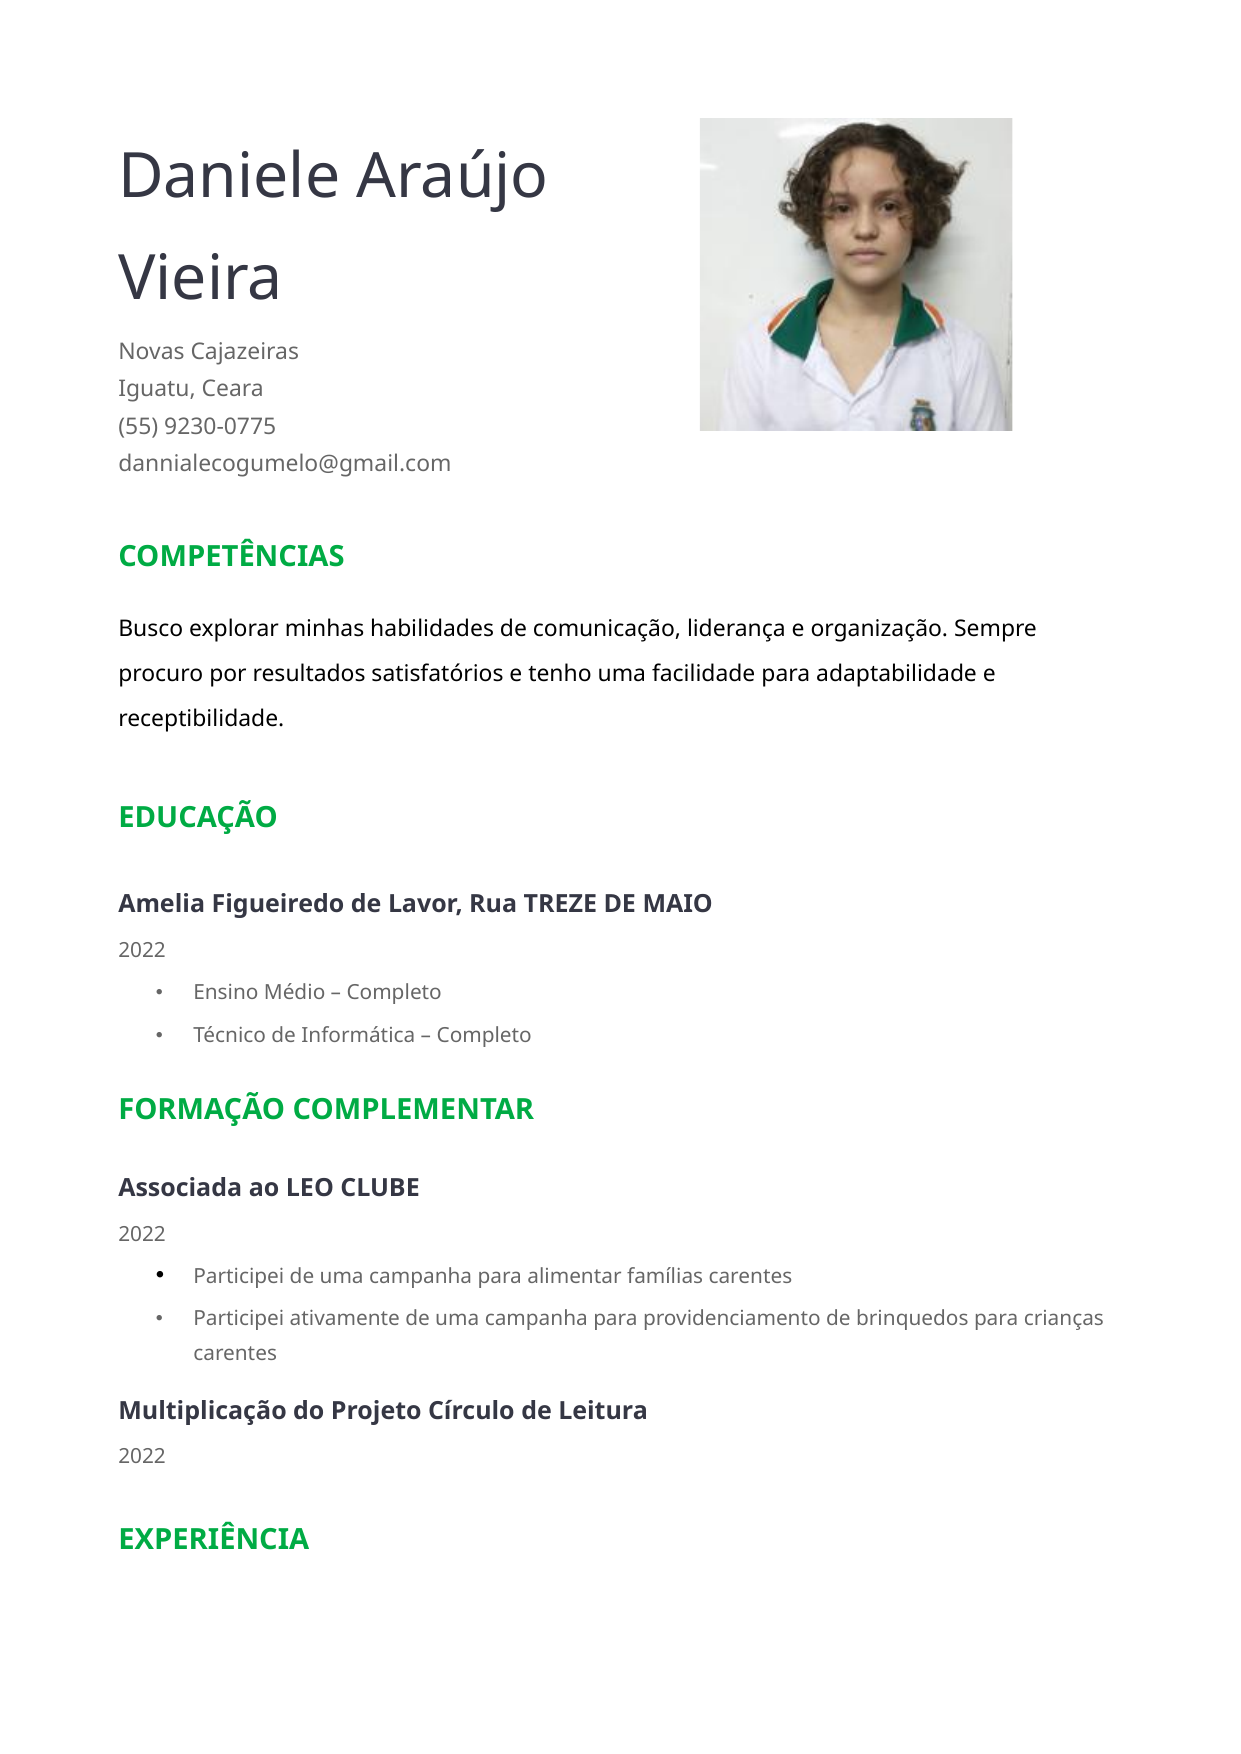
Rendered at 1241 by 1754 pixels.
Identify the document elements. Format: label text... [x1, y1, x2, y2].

text FORMAÇÃO COMPLEMENTAR [118, 1054, 1122, 1128]
picture [699, 118, 1013, 431]
text [1013, 335, 1122, 366]
subtitle COMPETÊNCIAS [118, 535, 1122, 574]
text Iguatu, Ceara [118, 372, 699, 403]
list Participei de uma campanha para alimentar famílias carentes [156, 1261, 1122, 1289]
text (55) 9230-0775 [118, 410, 1122, 441]
subtitle Multiplicação do Projeto Círculo de Leitura [118, 1392, 1122, 1427]
list Ensino Médio – Completo [156, 977, 1122, 1006]
text [1013, 372, 1122, 403]
text Novas Cajazeiras [118, 335, 699, 366]
list Técnico de Informática – Completo [156, 1020, 1122, 1048]
text 2022 [118, 935, 1122, 963]
subtitle EDUCAÇÃO [118, 797, 1122, 836]
text dannialecogumelo@gmail.com [118, 447, 1122, 478]
text Busco explorar minhas habilidades de comunicação, liderança e organização. Sempre procuro por resultados satisfatórios e tenho uma facilidade para adaptabilidade e receptibilidade. [118, 612, 1122, 733]
text Daniele Araújo Vieira [118, 131, 699, 318]
list Participei ativamente de uma campanha para providenciamento de brinquedos para crianças carentes [156, 1303, 1122, 1366]
text [1013, 131, 1122, 318]
text 2022 [118, 1219, 1122, 1247]
text 2022 [118, 1442, 1122, 1470]
text EXPERIÊNCIA [118, 1518, 1122, 1558]
subtitle Associada ao LEO CLUBE [118, 1169, 1122, 1204]
subtitle Amelia Figueiredo de Lavor, Rua TREZE DE MAIO [118, 886, 1122, 920]
